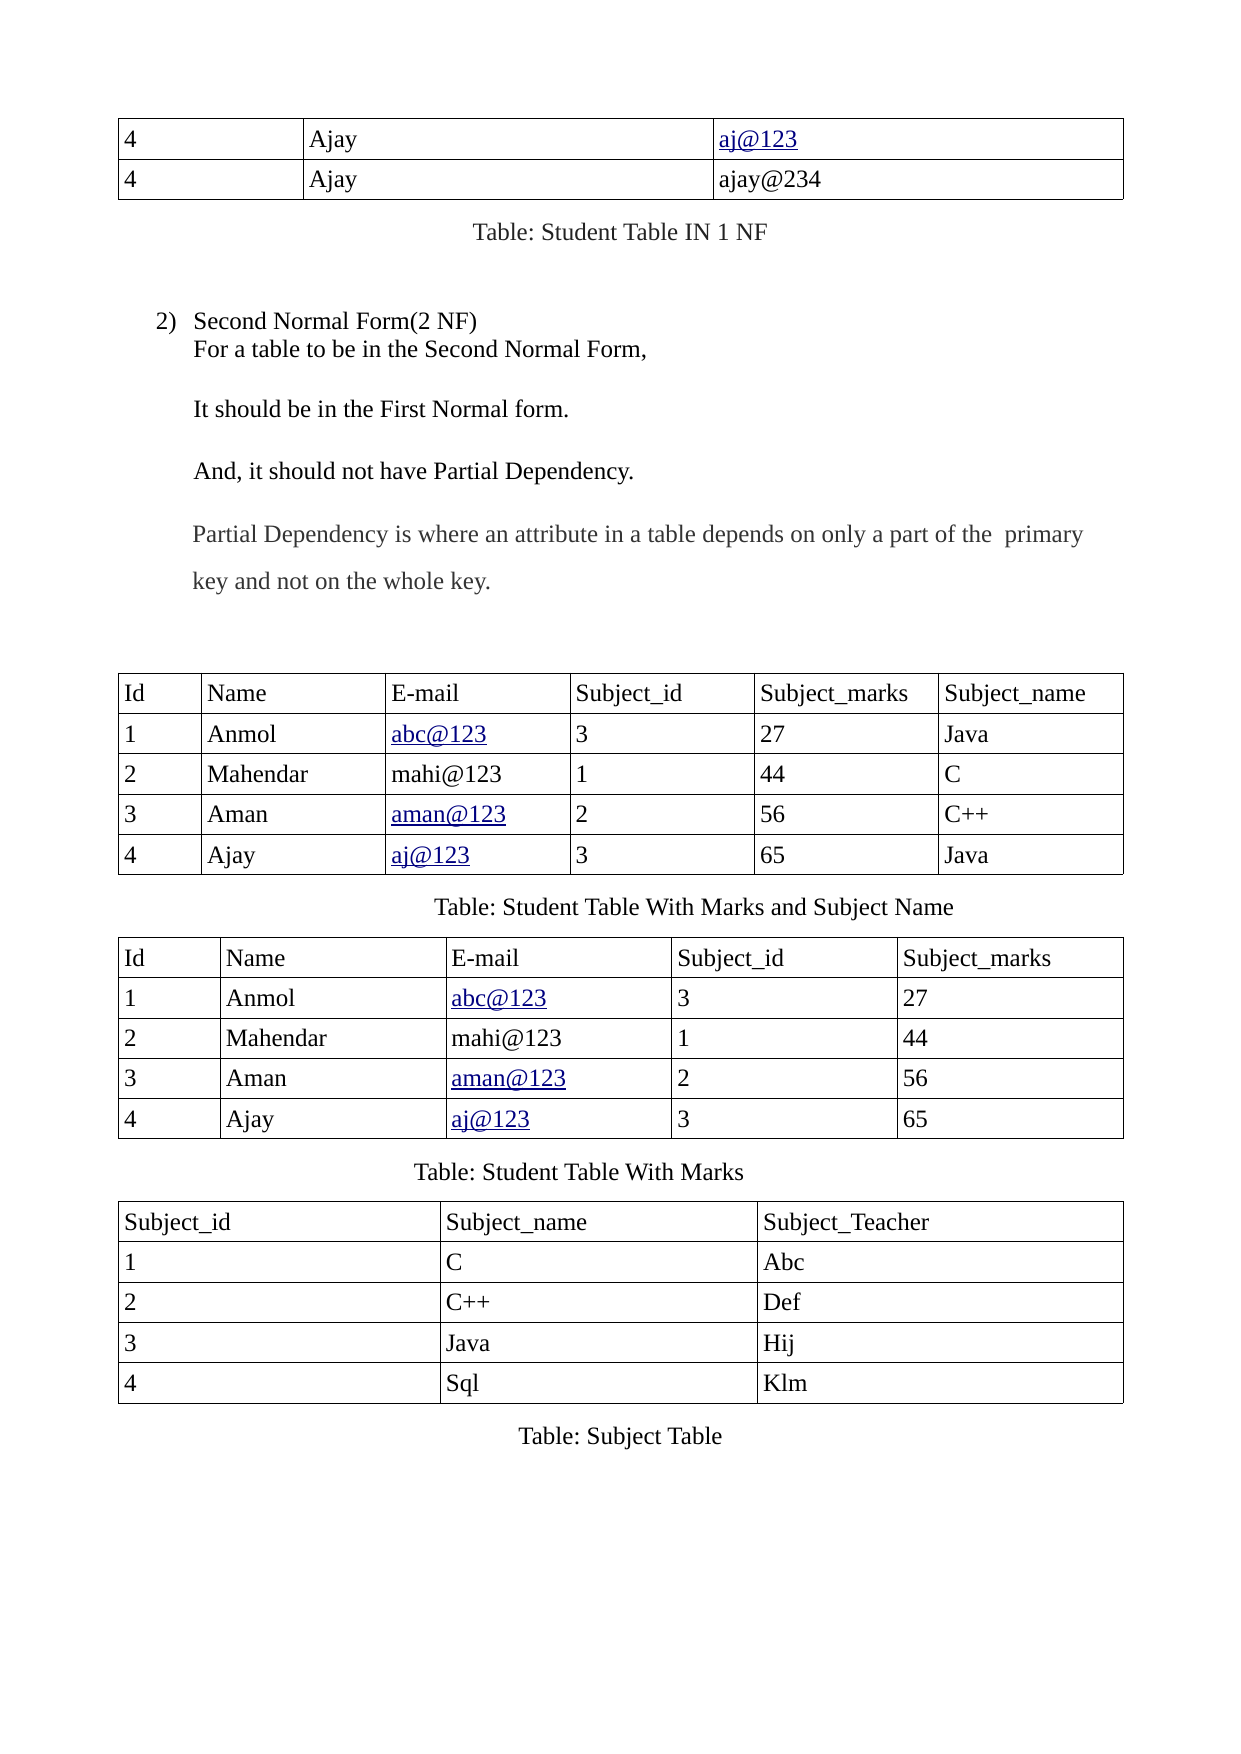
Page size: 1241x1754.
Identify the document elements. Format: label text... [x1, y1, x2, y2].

table_cell Hij [758, 1323, 1123, 1362]
table_cell C++ [939, 795, 1123, 834]
table_header Name [202, 674, 385, 713]
list And, it should not have Partial Dependency. [156, 438, 1122, 485]
table_cell Ajay [304, 119, 713, 158]
table_cell 2 [119, 754, 201, 793]
text Table: Student Table IN 1 NF [118, 200, 1122, 246]
table_cell 1 [672, 1019, 897, 1058]
table_cell 3 [672, 1099, 897, 1138]
table_cell 1 [119, 978, 220, 1017]
table_header Subject_marks [898, 938, 1123, 977]
table_cell 4 [119, 119, 303, 158]
table_cell 3 [672, 978, 897, 1017]
table_cell 4 [119, 160, 303, 199]
table_cell Ajay [202, 835, 385, 874]
list It should be in the First Normal form. [156, 376, 1122, 423]
table_header Subject_Teacher [758, 1202, 1123, 1241]
table_header Id [119, 674, 201, 713]
text Table: Student Table With Marks and Subject Name [118, 875, 1122, 921]
table_header Subject_id [672, 938, 897, 977]
table_cell Java [939, 714, 1123, 753]
table_cell 2 [672, 1059, 897, 1098]
table_cell 56 [755, 795, 938, 834]
table_cell abc@123 [447, 978, 671, 1017]
table_cell aj@123 [386, 835, 570, 874]
table_cell 4 [119, 835, 201, 874]
table_cell 65 [755, 835, 938, 874]
table_cell 1 [571, 754, 754, 793]
table_cell 1 [119, 1242, 440, 1282]
table_cell Sql [441, 1363, 757, 1402]
table_cell C [939, 754, 1123, 793]
table_cell Aman [221, 1059, 446, 1098]
table_cell 1 [119, 714, 201, 753]
table_header Subject_id [119, 1202, 440, 1241]
table_header Id [119, 938, 220, 977]
table_header Name [221, 938, 446, 977]
table_cell Anmol [221, 978, 446, 1017]
list For a table to be in the Second Normal Form, [156, 334, 1122, 363]
table_cell 4 [119, 1099, 220, 1138]
list Second Normal Form(2 NF) [156, 306, 1122, 334]
table_cell mahi@123 [386, 754, 570, 793]
table_cell Def [758, 1283, 1123, 1322]
table_cell Abc [758, 1242, 1123, 1282]
table_cell abc@123 [386, 714, 570, 753]
table_header Subject_name [939, 674, 1123, 713]
table_cell Java [939, 835, 1123, 874]
table_cell C [441, 1242, 757, 1282]
table_cell Mahendar [221, 1019, 446, 1058]
table_cell aj@123 [447, 1099, 671, 1138]
table_cell mahi@123 [447, 1019, 671, 1058]
table_cell aman@123 [386, 795, 570, 834]
table_cell 3 [119, 795, 201, 834]
table_cell Aman [202, 795, 385, 834]
table_cell 4 [119, 1363, 440, 1402]
text Table: Student Table With Marks [118, 1139, 1122, 1185]
text Table: Subject Table [118, 1404, 1122, 1449]
table_cell Ajay [304, 160, 713, 199]
table_cell Klm [758, 1363, 1123, 1402]
table_cell Java [441, 1323, 757, 1362]
table_cell 56 [898, 1059, 1123, 1098]
table_cell C++ [441, 1283, 757, 1322]
table_cell ajay@234 [714, 160, 1123, 199]
table_cell 27 [755, 714, 938, 753]
table_cell 27 [898, 978, 1123, 1017]
table_header Subject_id [571, 674, 754, 713]
table_cell 2 [571, 795, 754, 834]
table_cell 44 [898, 1019, 1123, 1058]
table_header E-mail [386, 674, 570, 713]
table_cell 3 [571, 714, 754, 753]
table_cell 2 [119, 1283, 440, 1322]
table_cell 2 [119, 1019, 220, 1058]
table_cell Anmol [202, 714, 385, 753]
text Partial Dependency is where an attribute in a table depends on only a part of the primary key and not on the whole key. [118, 501, 1122, 594]
table_cell Mahendar [202, 754, 385, 793]
table_header E-mail [447, 938, 671, 977]
table_header Subject_name [441, 1202, 757, 1241]
table_cell 3 [571, 835, 754, 874]
table_cell 3 [119, 1059, 220, 1098]
table_cell 3 [119, 1323, 440, 1362]
table_cell aman@123 [447, 1059, 671, 1098]
table_cell 65 [898, 1099, 1123, 1138]
table_header Subject_marks [755, 674, 938, 713]
table_cell 44 [755, 754, 938, 793]
table_cell aj@123 [714, 119, 1123, 158]
table_cell Ajay [221, 1099, 446, 1138]
